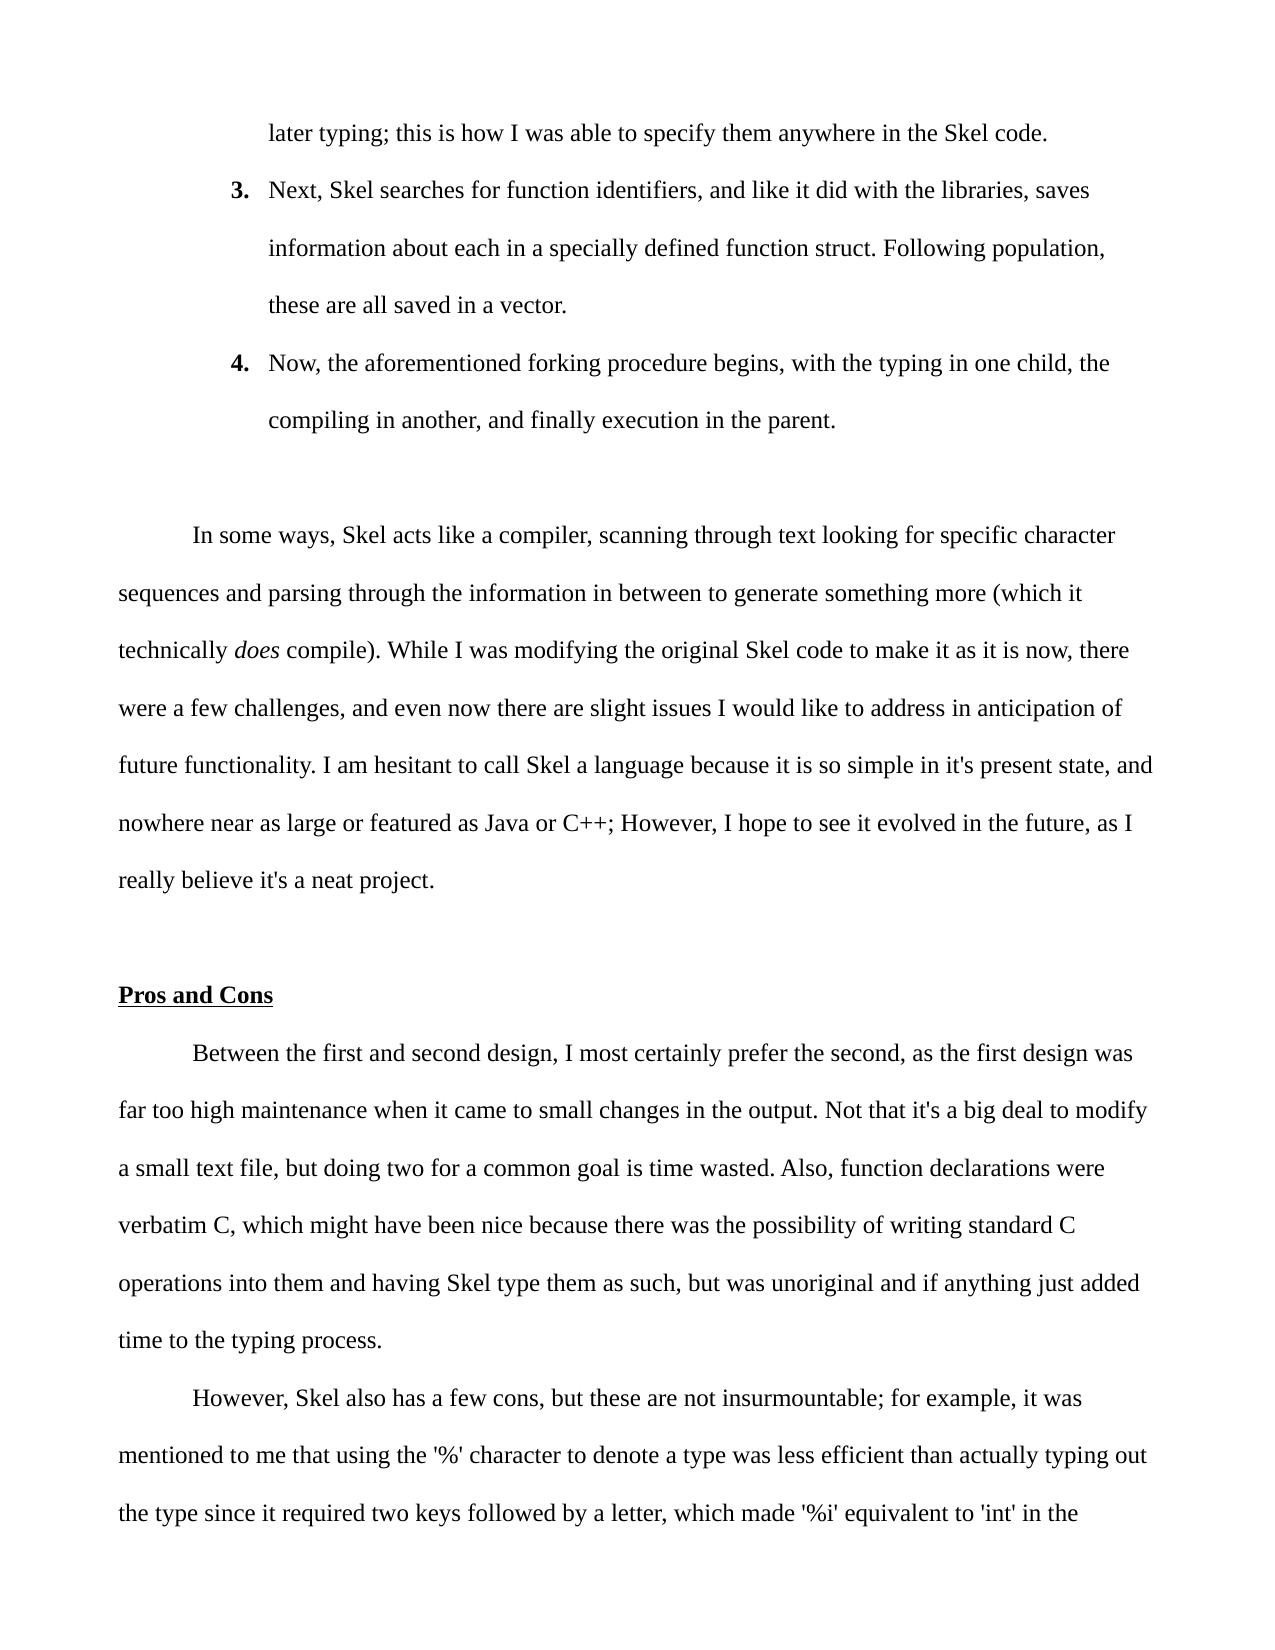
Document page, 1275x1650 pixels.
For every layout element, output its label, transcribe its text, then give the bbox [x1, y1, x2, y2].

text In some ways, Skel acts like a compiler, scanning through text looking for specific character sequences and parsing through the information in between to generate something more (which it technically does compile). While I was modifying the original Skel code to make it as it is now, there were a few challenges, and even now there are slight issues I would like to address in anticipation of future functionality. I am hesitant to call Skel a language because it is so simple in it's present state, and nowhere near as large or featured as Java or C++; However, I hope to see it evolved in the future, as I really believe it's a neat project. [118, 521, 1157, 894]
list Now, the aforementioned forking procedure begins, with the typing in one child, the compiling in another, and finally execution in the parent. [231, 348, 1157, 434]
text Between the first and second design, I most certainly prefer the second, as the first design was far too high maintenance when it came to small changes in the output. Not that it's a big deal to modify a small text file, but doing two for a common goal is time wasted. Also, function declarations were verbatim C, which might have been nice because there was the possibility of writing standard C operations into them and having Skel type them as such, but was unoriginal and if anything just added time to the typing process. [118, 1038, 1157, 1354]
text Pros and Cons [118, 981, 1157, 1009]
list later typing; this is how I was able to specify them anywhere in the Skel code. [231, 118, 1157, 147]
list Next, Skel searches for function identifiers, and like it did with the libraries, saves information about each in a specially defined function struct. Following population, these are all saved in a vector. [231, 176, 1157, 319]
text However, Skel also has a few cons, but these are not insurmountable; for example, it was mentioned to me that using the '%' character to denote a type was less efficient than actually typing out the type since it required two keys followed by a letter, which made '%i' equivalent to 'int' in the [118, 1383, 1157, 1527]
